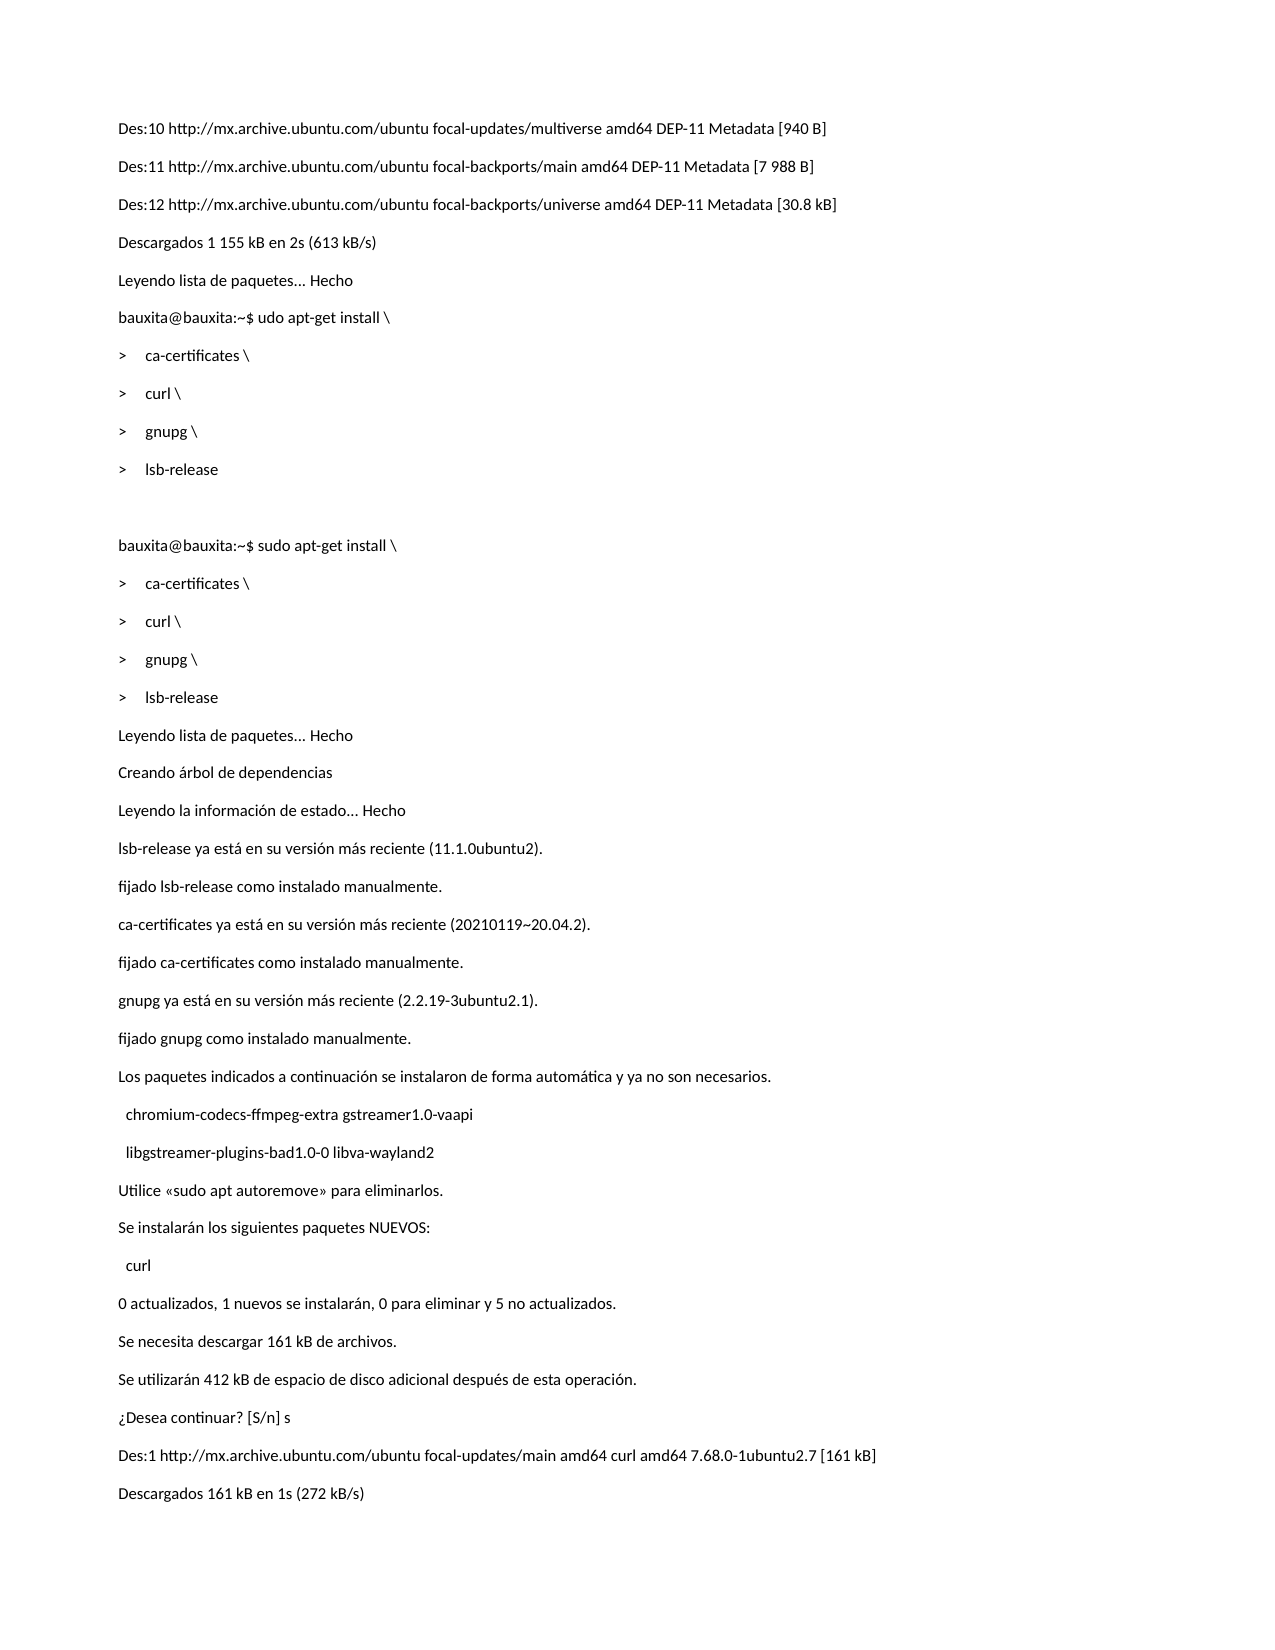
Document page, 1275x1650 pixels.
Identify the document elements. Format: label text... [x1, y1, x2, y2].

text chromium-codecs-ffmpeg-extra gstreamer1.0-vaapi [118, 1104, 1157, 1124]
text lsb-release ya está en su versión más reciente (11.1.0ubuntu2). [118, 838, 1157, 859]
text libgstreamer-plugins-bad1.0-0 libva-wayland2 [118, 1142, 1157, 1162]
text > gnupg \ [118, 421, 1157, 442]
text > ca-certificates \ [118, 346, 1157, 366]
text Utilice «sudo apt autoremove» para eliminarlos. [118, 1180, 1157, 1200]
text Des:12 http://mx.archive.ubuntu.com/ubuntu focal-backports/universe amd64 DEP-11 Metadata [30.8 kB] [118, 194, 1157, 214]
text > lsb-release [118, 459, 1157, 480]
text > ca-certificates \ [118, 573, 1157, 593]
text ca-certificates ya está en su versión más reciente (20210119~20.04.2). [118, 914, 1157, 935]
text 0 actualizados, 1 nuevos se instalarán, 0 para eliminar y 5 no actualizados. [118, 1293, 1157, 1314]
text Se necesita descargar 161 kB de archivos. [118, 1331, 1157, 1352]
text Des:10 http://mx.archive.ubuntu.com/ubuntu focal-updates/multiverse amd64 DEP-11 Metadata [940 B] [118, 118, 1157, 138]
text fijado gnupg como instalado manualmente. [118, 1028, 1157, 1048]
text Creando árbol de dependencias [118, 763, 1157, 783]
text Des:1 http://mx.archive.ubuntu.com/ubuntu focal-updates/main amd64 curl amd64 7.68.0-1ubuntu2.7 [161 kB] [118, 1445, 1157, 1466]
text Leyendo la información de estado... Hecho [118, 801, 1157, 821]
text Leyendo lista de paquetes... Hecho [118, 725, 1157, 745]
text Se utilizarán 412 kB de espacio de disco adicional después de esta operación. [118, 1369, 1157, 1390]
text > gnupg \ [118, 649, 1157, 669]
text fijado lsb-release como instalado manualmente. [118, 876, 1157, 897]
text bauxita@bauxita:~$ udo apt-get install \ [118, 308, 1157, 328]
text curl [118, 1256, 1157, 1276]
text ¿Desea continuar? [S/n] s [118, 1407, 1157, 1428]
text Se instalarán los siguientes paquetes NUEVOS: [118, 1218, 1157, 1238]
text Descargados 161 kB en 1s (272 kB/s) [118, 1483, 1157, 1503]
text fijado ca-certificates como instalado manualmente. [118, 952, 1157, 973]
text Los paquetes indicados a continuación se instalaron de forma automática y ya no son necesarios. [118, 1066, 1157, 1086]
text Descargados 1 155 kB en 2s (613 kB/s) [118, 232, 1157, 252]
text > curl \ [118, 383, 1157, 404]
text Leyendo lista de paquetes... Hecho [118, 270, 1157, 290]
text > lsb-release [118, 687, 1157, 707]
text gnupg ya está en su versión más reciente (2.2.19-3ubuntu2.1). [118, 990, 1157, 1011]
text > curl \ [118, 611, 1157, 631]
text Des:11 http://mx.archive.ubuntu.com/ubuntu focal-backports/main amd64 DEP-11 Metadata [7 988 B] [118, 156, 1157, 176]
text bauxita@bauxita:~$ sudo apt-get install \ [118, 535, 1157, 556]
